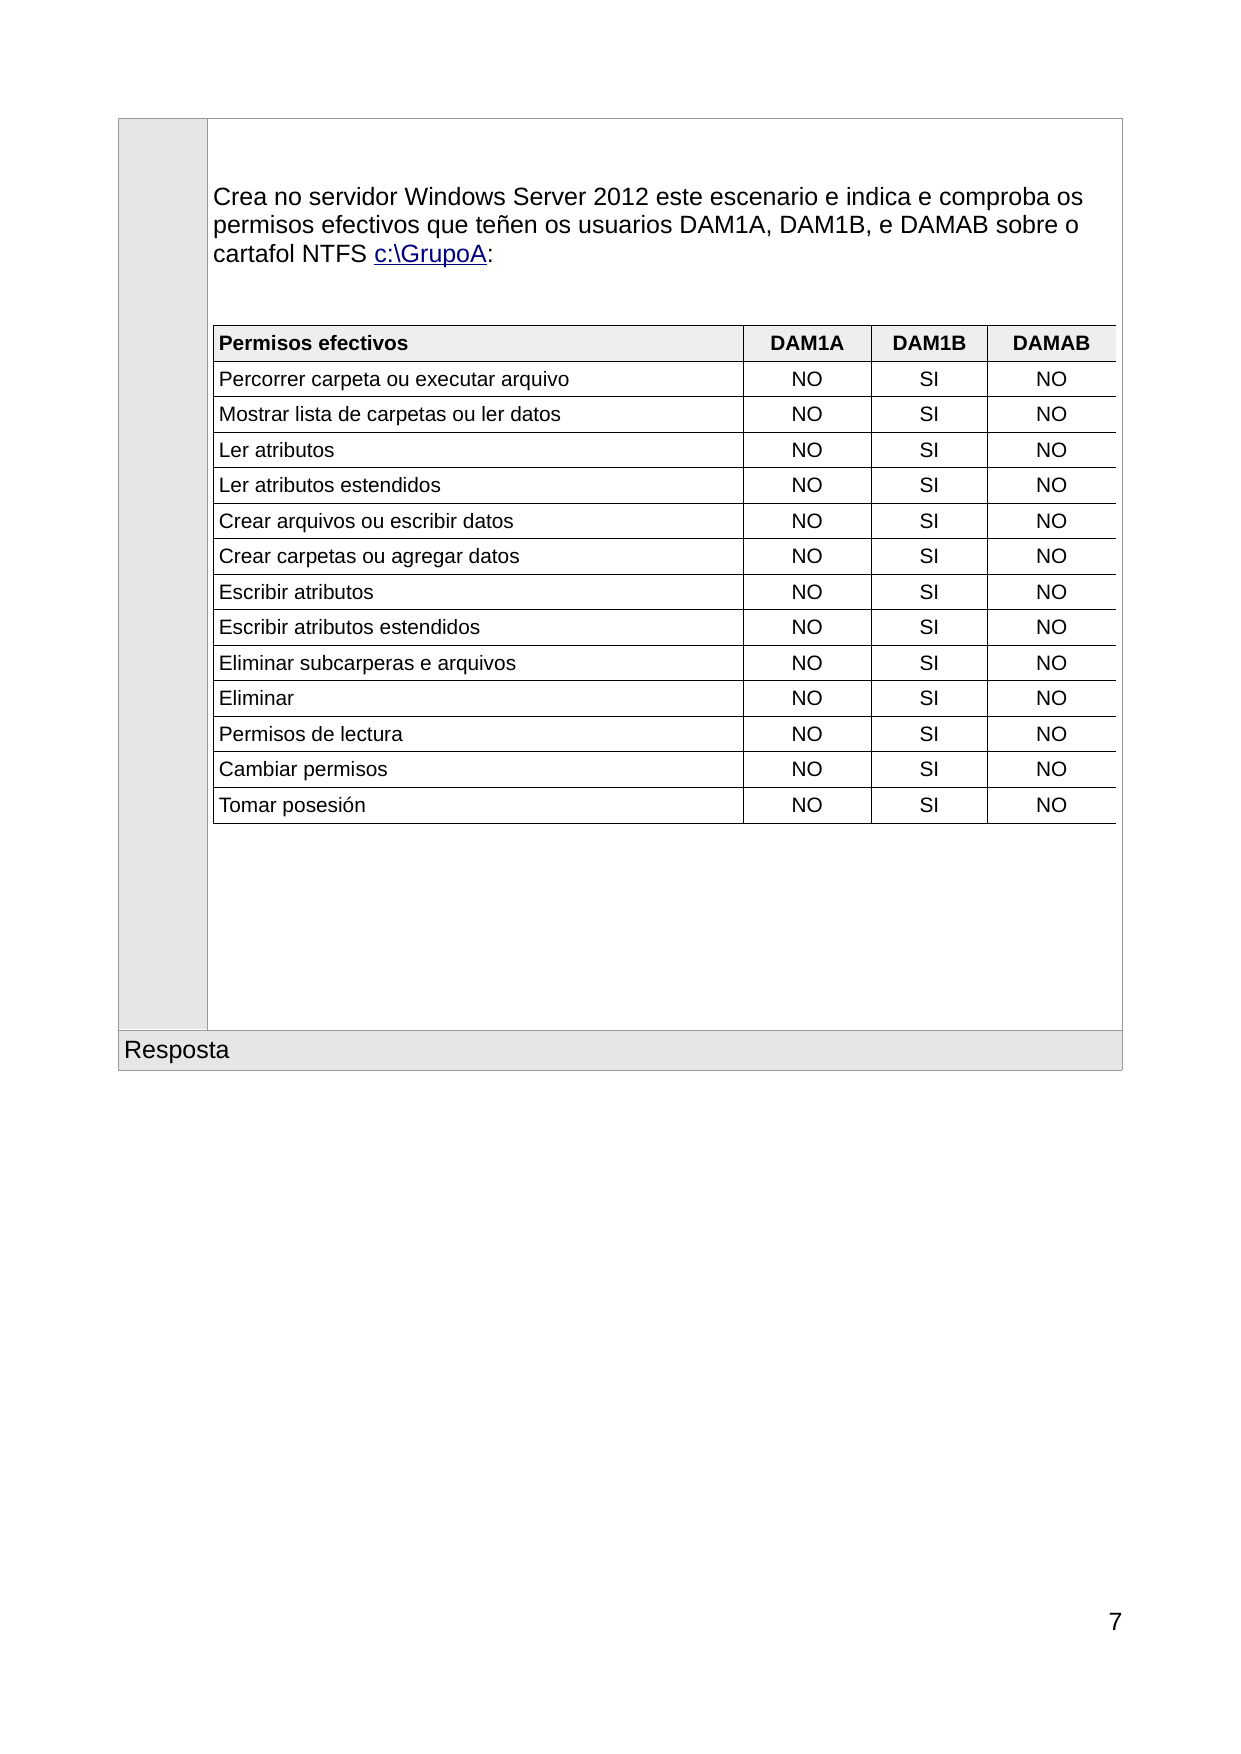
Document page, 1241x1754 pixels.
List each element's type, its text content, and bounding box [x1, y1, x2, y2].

table_cell Cambiar permisos [214, 752, 743, 787]
table_cell NO [744, 717, 871, 751]
table_cell NO [988, 362, 1116, 396]
table_cell Resposta [119, 1031, 1122, 1070]
table_cell NO [988, 610, 1116, 645]
table_cell SI [872, 646, 987, 680]
table_cell NO [988, 539, 1116, 574]
table_cell Tomar posesión [214, 788, 743, 822]
table_cell NO [988, 433, 1116, 467]
table_cell SI [872, 610, 987, 645]
table_cell NO [988, 575, 1116, 609]
table_cell NO [744, 681, 871, 716]
table_cell SI [872, 788, 987, 822]
table_cell NO [988, 717, 1116, 751]
table_cell NO [988, 681, 1116, 716]
table_cell SI [872, 539, 987, 574]
table_cell Crear carpetas ou agregar datos [214, 539, 743, 574]
table_cell Eliminar subcarperas e arquivos [214, 646, 743, 680]
table_cell Percorrer carpeta ou executar arquivo [214, 362, 743, 396]
table_header Crea no servidor Windows Server 2012 este escenario e indica e comproba os permisos efectivos que teñen os usuarios DAM1A, DAM1B, e DAMAB sobre o cartafol NTFS c:\GrupoA: [208, 119, 1122, 1029]
table_cell NO [744, 539, 871, 574]
table_cell SI [872, 681, 987, 716]
table_cell Ler atributos estendidos [214, 468, 743, 503]
table_cell SI [872, 433, 987, 467]
table_cell NO [988, 646, 1116, 680]
table_cell NO [744, 468, 871, 503]
table_cell Eliminar [214, 681, 743, 716]
table_cell NO [744, 788, 871, 822]
table_header Permisos efectivos [214, 326, 743, 361]
table_cell Ler atributos [214, 433, 743, 467]
table_header DAM1B [872, 326, 987, 361]
table_cell NO [988, 397, 1116, 432]
table_cell NO [744, 433, 871, 467]
table_cell NO [988, 788, 1116, 822]
table_cell Crear arquivos ou escribir datos [214, 504, 743, 538]
table_cell NO [744, 362, 871, 396]
table_cell SI [872, 717, 987, 751]
table_header DAM1A [744, 326, 871, 361]
table_cell SI [872, 397, 987, 432]
table_header [119, 119, 207, 1029]
table_cell NO [744, 504, 871, 538]
table_cell NO [988, 468, 1116, 503]
table_header DAMAB [988, 326, 1116, 361]
table_cell SI [872, 752, 987, 787]
table_cell SI [872, 468, 987, 503]
table_cell Permisos de lectura [214, 717, 743, 751]
table_cell SI [872, 362, 987, 396]
table_cell NO [988, 504, 1116, 538]
table_cell SI [872, 575, 987, 609]
table_cell NO [744, 646, 871, 680]
table_cell Escribir atributos [214, 575, 743, 609]
table_cell Escribir atributos estendidos [214, 610, 743, 645]
table_cell NO [744, 397, 871, 432]
table_cell NO [744, 752, 871, 787]
table_cell NO [744, 610, 871, 645]
table_cell NO [988, 752, 1116, 787]
table_cell SI [872, 504, 987, 538]
table_cell Mostrar lista de carpetas ou ler datos [214, 397, 743, 432]
table_cell NO [744, 575, 871, 609]
